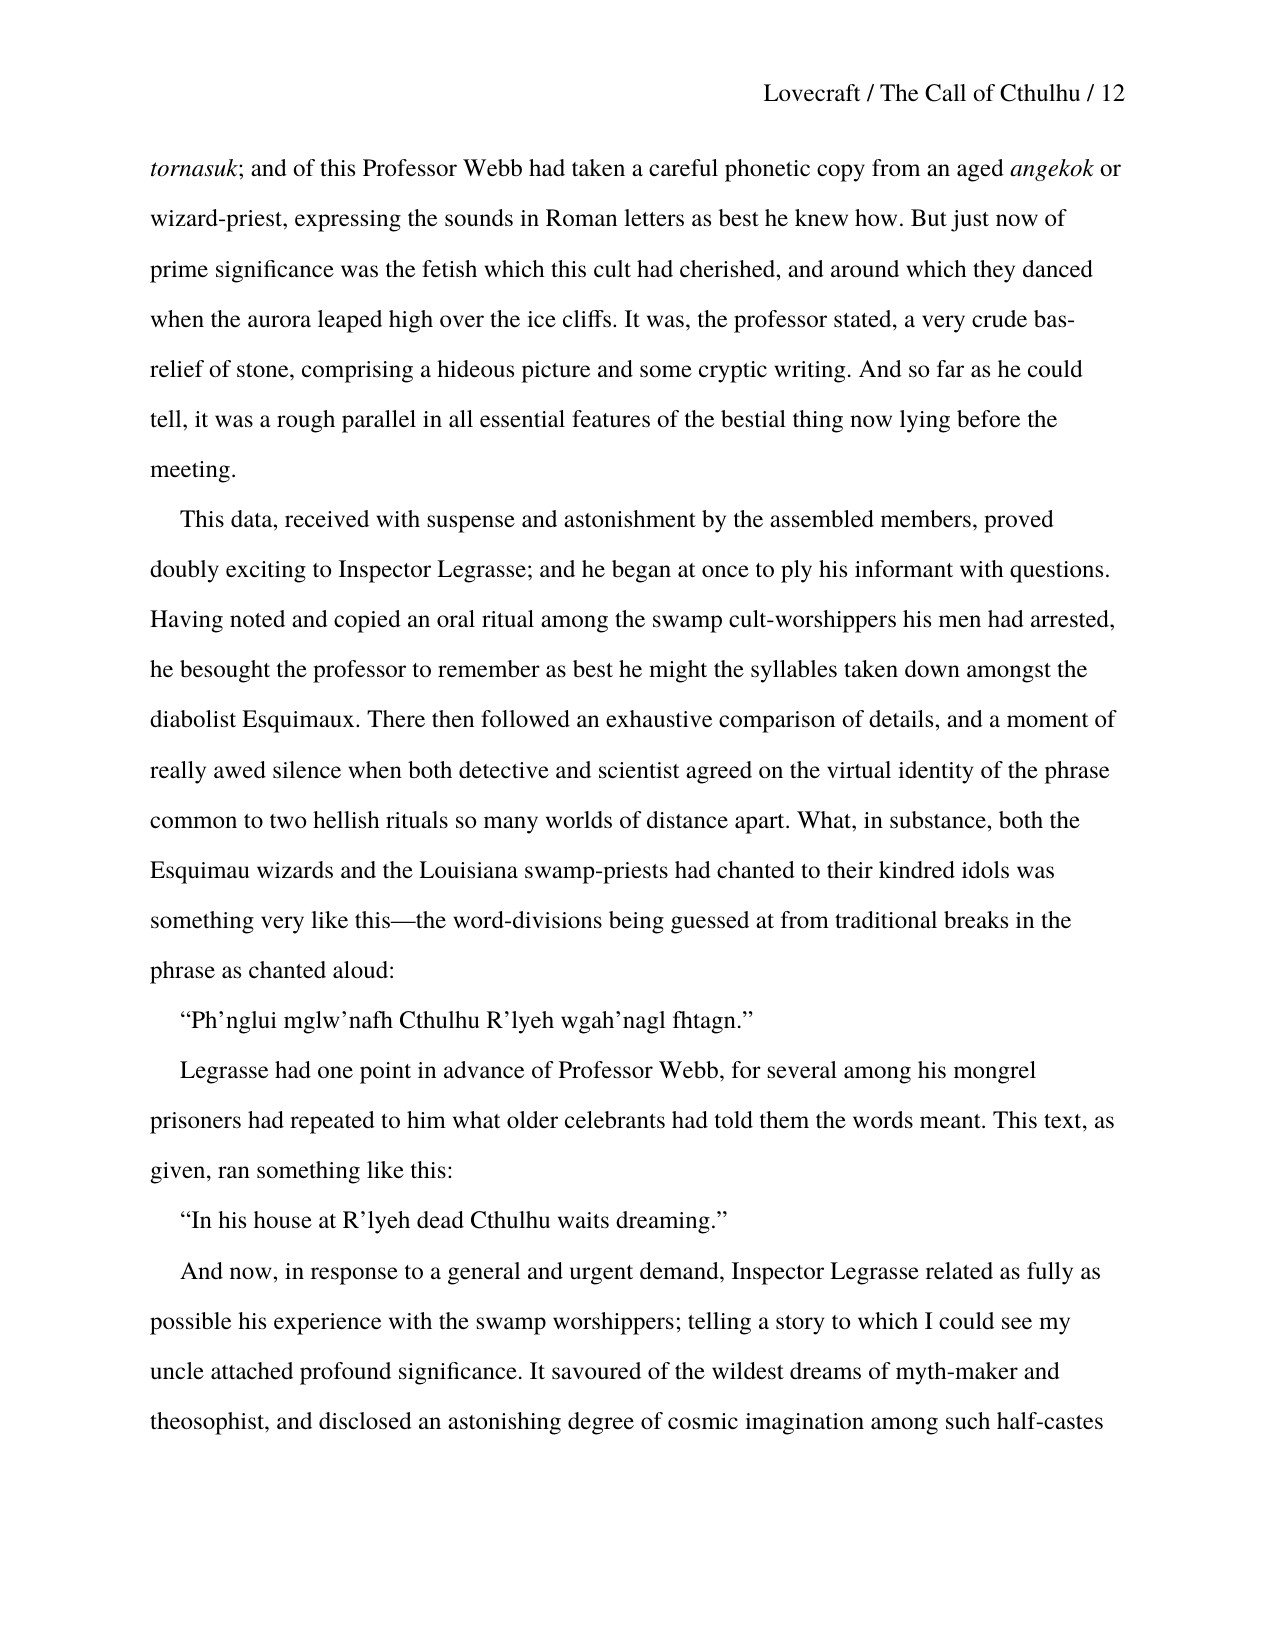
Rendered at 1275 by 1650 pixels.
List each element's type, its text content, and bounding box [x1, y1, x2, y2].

text tornasuk; and of this Professor Webb had taken a careful phonetic copy from an aged angekok or wizard-priest, expressing the sounds in Roman letters as best he knew how. But just now of prime significance was the fetish which this cult had cherished, and around which they danced when the aurora leaped high over the ice cliffs. It was, the professor stated, a very crude bas-relief of stone, comprising a hideous picture and some cryptic writing. And so far as he could tell, it was a rough parallel in all essential features of the bestial thing now lying before the meeting. [150, 150, 1125, 484]
text This data, received with suspense and astonishment by the assembled members, proved doubly exciting to Inspector Legrasse; and he began at once to ply his informant with questions. Having noted and copied an oral ritual among the swamp cult-worshippers his men had arrested, he besought the professor to remember as best he might the syllables taken down amongst the diabolist Esquimaux. There then followed an exhaustive comparison of details, and a moment of really awed silence when both detective and scientist agreed on the virtual identity of the phrase common to two hellish rituals so many worlds of distance apart. What, in substance, both the Esquimau wizards and the Louisiana swamp-priests had chanted to their kindred idols was something very like this—the word-divisions being guessed at from traditional breaks in the phrase as chanted aloud: [150, 501, 1125, 986]
text “Ph’nglui mglw’nafh Cthulhu R’lyeh wgah’nagl fhtagn.” [150, 1002, 1125, 1036]
text Legrasse had one point in advance of Professor Webb, for several among his mongrel prisoners had repeated to him what older celebrants had told them the words meant. This text, as given, ran something like this: [150, 1052, 1125, 1186]
text And now, in response to a general and urgent demand, Inspector Legrasse related as fully as possible his experience with the swamp worshippers; telling a story to which I could see my uncle attached profound significance. It savoured of the wildest dreams of myth-maker and theosophist, and disclosed an astonishing degree of cosmic imagination among such half-castes [150, 1253, 1125, 1436]
text “In his house at R’lyeh dead Cthulhu waits dreaming.” [150, 1203, 1125, 1236]
